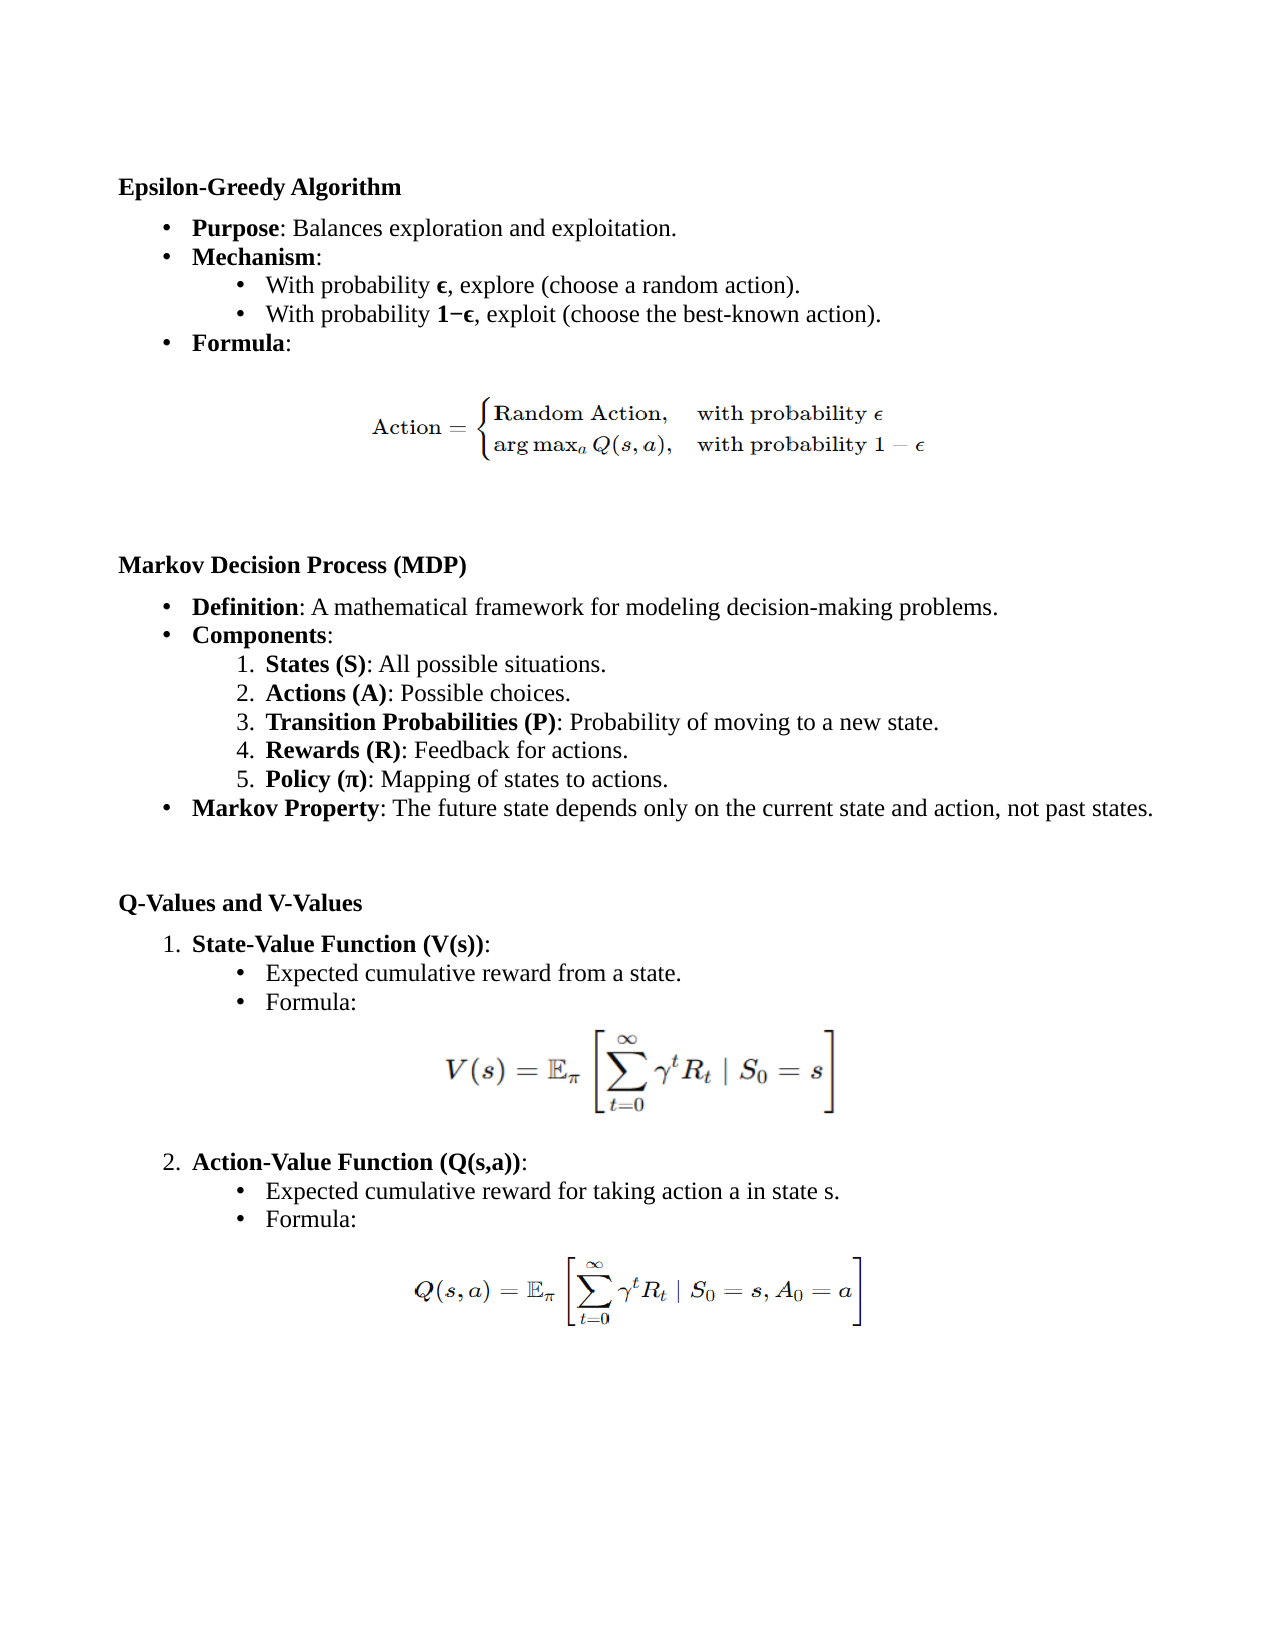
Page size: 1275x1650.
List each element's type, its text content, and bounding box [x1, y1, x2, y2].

list Formula: [236, 1204, 1157, 1233]
subtitle Markov Decision Process (MDP) [118, 551, 1157, 579]
list Transition Probabilities (P): Probability of moving to a new state. [236, 707, 1157, 736]
subtitle Q-Values and V-Values [118, 888, 1157, 917]
list Rewards (R): Feedback for actions. [236, 736, 1157, 764]
list With probability ϵ, explore (choose a random action). [236, 271, 1157, 299]
list Components: [162, 621, 1157, 649]
list Actions (A): Possible choices. [236, 678, 1157, 707]
picture [432, 1015, 843, 1119]
list Policy (π): Mapping of states to actions. [236, 764, 1157, 793]
picture [353, 380, 937, 468]
list Expected cumulative reward for taking action a in state s. [236, 1176, 1157, 1204]
picture [402, 1245, 873, 1334]
list Markov Property: The future state depends only on the current state and action, not past states. [162, 793, 1157, 822]
list States (S): All possible situations. [236, 649, 1157, 678]
list State-Value Function (V(s)): [162, 929, 1157, 958]
list Formula: [236, 987, 1157, 1016]
list Action-Value Function (Q(s,a)): [162, 1147, 1157, 1176]
subtitle Epsilon-Greedy Algorithm [118, 172, 1157, 201]
list Expected cumulative reward from a state. [236, 958, 1157, 987]
list Definition: A mathematical framework for modeling decision-making problems. [162, 592, 1157, 621]
list Mechanism: [162, 242, 1157, 271]
list Purpose: Balances exploration and exploitation. [162, 213, 1157, 242]
list Formula: [162, 328, 1157, 357]
list With probability 1−ϵ, exploit (choose the best-known action). [236, 299, 1157, 328]
